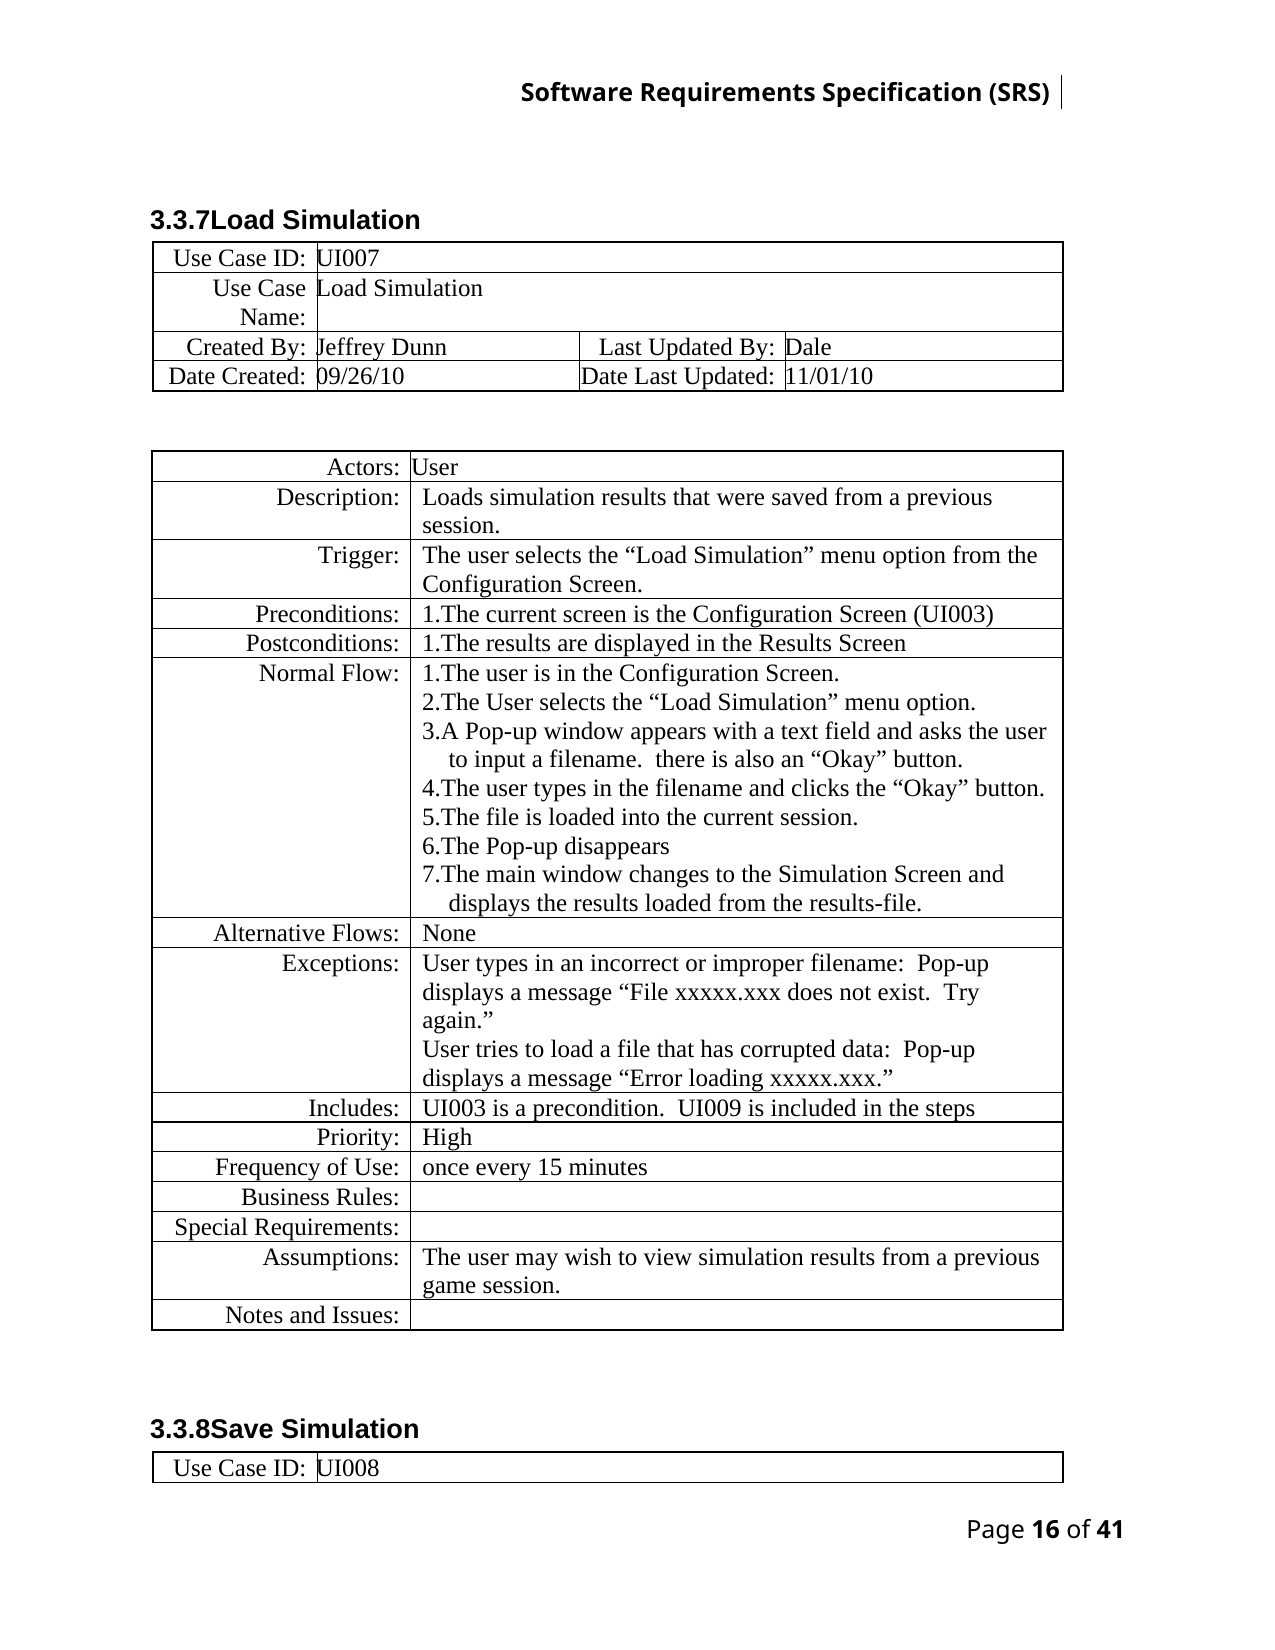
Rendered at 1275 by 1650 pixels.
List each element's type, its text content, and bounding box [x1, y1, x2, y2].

table_cell Description: [153, 482, 410, 539]
table_cell User types in an incorrect or improper filename: Pop-up displays a message “File xxxxx.xxx does not exist. Try again.” User tries to load a file that has corrupted data: Pop-up displays a message “Error loading xxxxx.xxx.” [411, 948, 1062, 1092]
table_cell Notes and Issues: [153, 1300, 410, 1329]
table_cell Created By: [154, 332, 317, 360]
table_cell The user selects the “Load Simulation” menu option from the Configuration Screen. [411, 540, 1062, 598]
table_cell Dale [786, 332, 1062, 360]
table_cell Loads simulation results that were saved from a previous session. [411, 482, 1062, 539]
table_cell Alternative Flows: [153, 918, 410, 947]
table_header Use Case ID: [154, 1453, 317, 1482]
table_cell High [411, 1123, 1062, 1151]
subtitle Save Simulation [150, 1413, 1125, 1445]
table_header User [411, 452, 1062, 481]
table_cell Includes: [153, 1093, 410, 1121]
table_cell once every 15 minutes [411, 1152, 1062, 1181]
table_cell The results are displayed in the Results Screen [411, 629, 1062, 657]
table_cell The user is in the Configuration Screen. The User selects the “Load Simulation” menu option. A Pop-up window appears with a text field and asks the user to input a filename. there is also an “Okay” button. The user types in the filename and clicks the “Okay” button. The file is loaded into the current session. The Pop-up disappears The main window changes to the Simulation Screen and displays the results loaded from the results-file. [411, 658, 1062, 917]
table_cell [411, 1300, 1062, 1329]
table_header Actors: [153, 452, 410, 481]
table_cell Frequency of Use: [153, 1152, 410, 1181]
table_cell The current screen is the Configuration Screen (UI003) [411, 599, 1062, 627]
table_cell Preconditions: [153, 599, 410, 627]
table_cell Exceptions: [153, 948, 410, 1092]
table_cell Last Updated By: [580, 332, 785, 360]
table_header UI007 [318, 243, 1062, 272]
subtitle Load Simulation [150, 204, 1125, 235]
table_header UI008 [318, 1453, 1062, 1482]
table_cell The user may wish to view simulation results from a previous game session. [411, 1242, 1062, 1299]
table_cell 11/01/10 [786, 361, 1062, 390]
table_cell Special Requirements: [153, 1212, 410, 1241]
table_cell [411, 1212, 1062, 1241]
table_cell Date Last Updated: [580, 361, 785, 390]
table_header Use Case ID: [154, 243, 317, 272]
table_cell Normal Flow: [153, 658, 410, 917]
table_cell [411, 1182, 1062, 1211]
table_cell Load Simulation [318, 273, 1062, 331]
table_cell Business Rules: [153, 1182, 410, 1211]
table_cell Date Created: [154, 361, 317, 390]
table_cell 09/26/10 [318, 361, 579, 390]
table_cell Use Case Name: [154, 273, 317, 331]
table_cell Jeffrey Dunn [318, 332, 579, 360]
table_cell None [411, 918, 1062, 947]
table_cell Trigger: [153, 540, 410, 598]
table_cell Postconditions: [153, 629, 410, 657]
table_cell Priority: [153, 1123, 410, 1151]
table_cell UI003 is a precondition. UI009 is included in the steps [411, 1093, 1062, 1121]
table_cell Assumptions: [153, 1242, 410, 1299]
